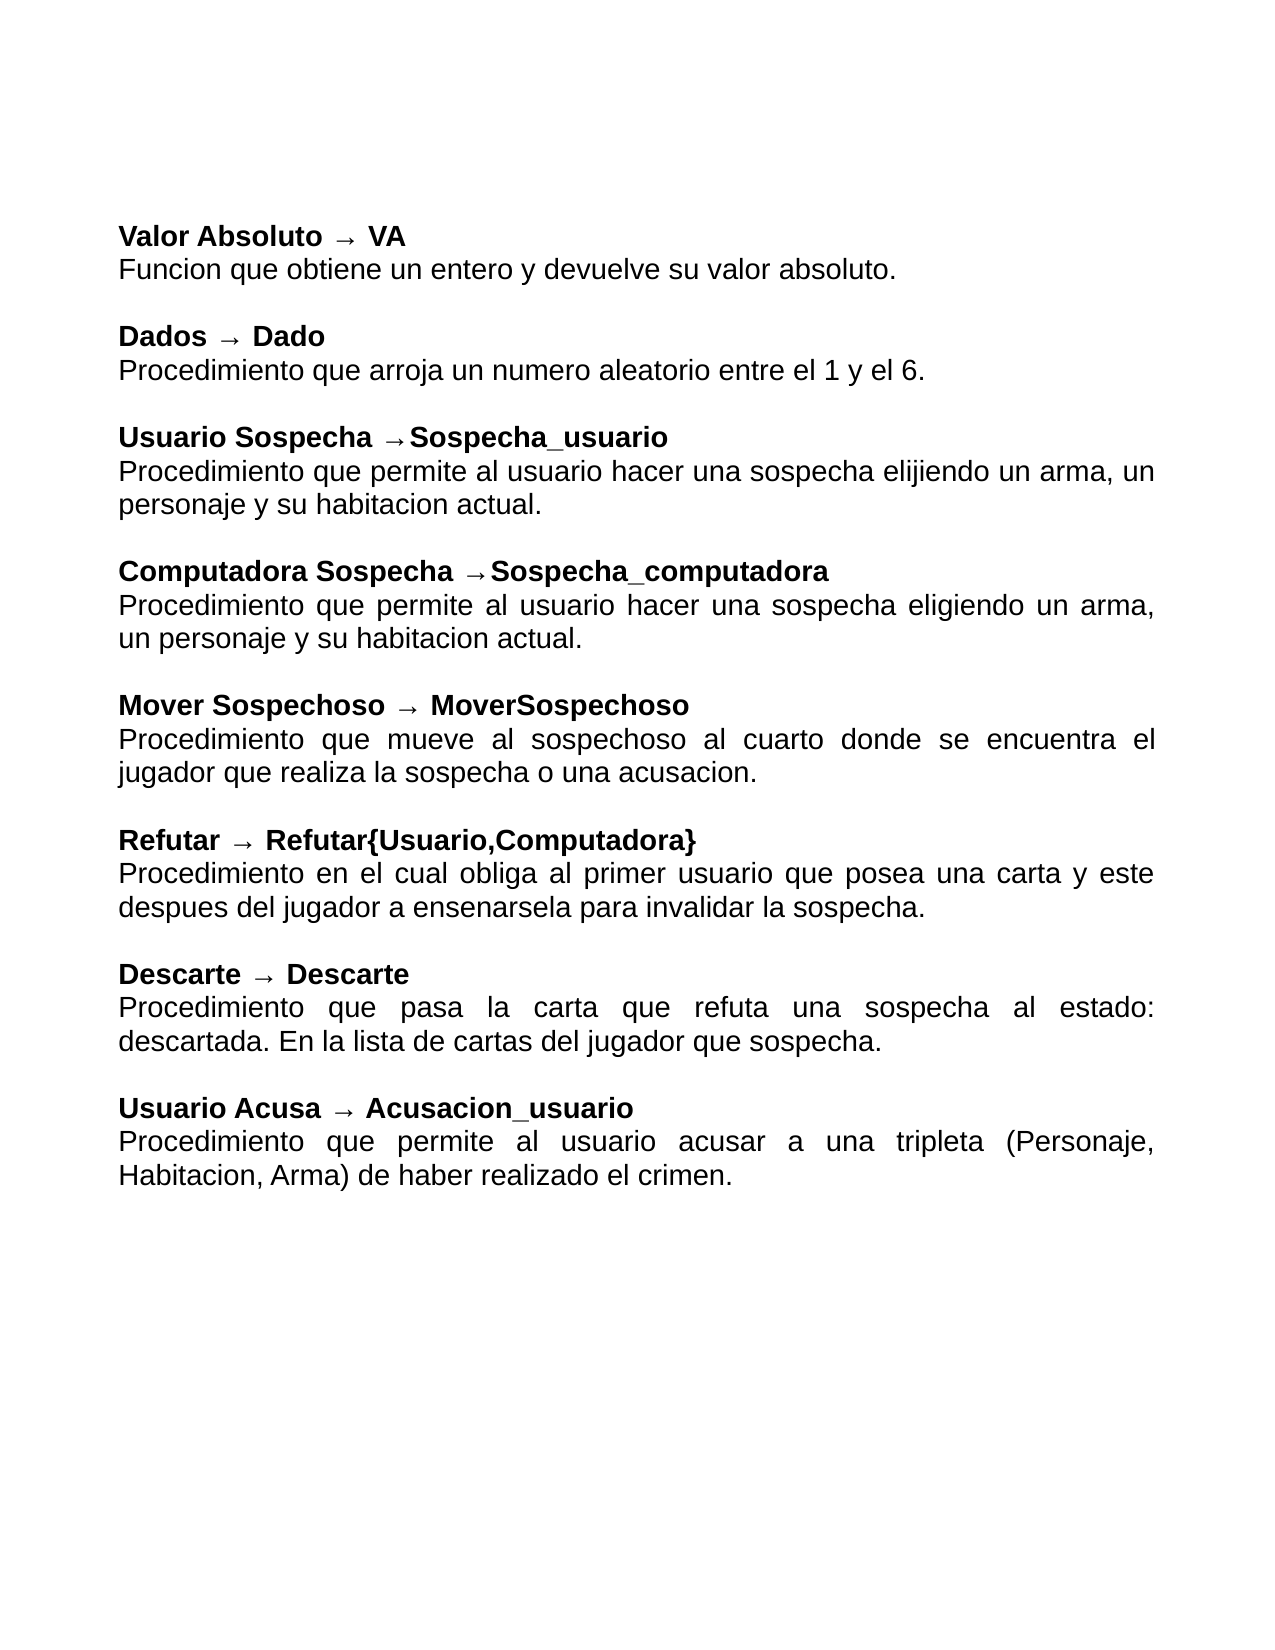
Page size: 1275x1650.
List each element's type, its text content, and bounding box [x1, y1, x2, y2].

text Refutar → Refutar{Usuario,Computadora} [118, 822, 1157, 856]
text Procedimiento que arroja un numero aleatorio entre el 1 y el 6. [118, 353, 1157, 386]
text Procedimiento que pasa la carta que refuta una sospecha al estado: descartada. En la lista de cartas del jugador que sospecha. [118, 990, 1157, 1057]
text Dados → Dado [118, 319, 1157, 353]
text Valor Absoluto → VA [118, 219, 1157, 252]
text Mover Sospechoso → MoverSospechoso [118, 688, 1157, 722]
text Procedimiento que permite al usuario acusar a una tripleta (Personaje, Habitacion, Arma) de haber realizado el crimen. [118, 1124, 1157, 1191]
text Procedimiento que permite al usuario hacer una sospecha eligiendo un arma, un personaje y su habitacion actual. [118, 588, 1157, 655]
text Descarte → Descarte [118, 957, 1157, 990]
text Funcion que obtiene un entero y devuelve su valor absoluto. [118, 252, 1157, 286]
text Usuario Sospecha →Sospecha_usuario [118, 420, 1157, 453]
text Procedimiento que permite al usuario hacer una sospecha elijiendo un arma, un personaje y su habitacion actual. [118, 453, 1157, 521]
text Usuario Acusa → Acusacion_usuario [118, 1091, 1157, 1124]
text Procedimiento que mueve al sospechoso al cuarto donde se encuentra el jugador que realiza la sospecha o una acusacion. [118, 722, 1157, 789]
text Computadora Sospecha →Sospecha_computadora [118, 554, 1157, 588]
text Procedimiento en el cual obliga al primer usuario que posea una carta y este despues del jugador a ensenarsela para invalidar la sospecha. [118, 856, 1157, 923]
